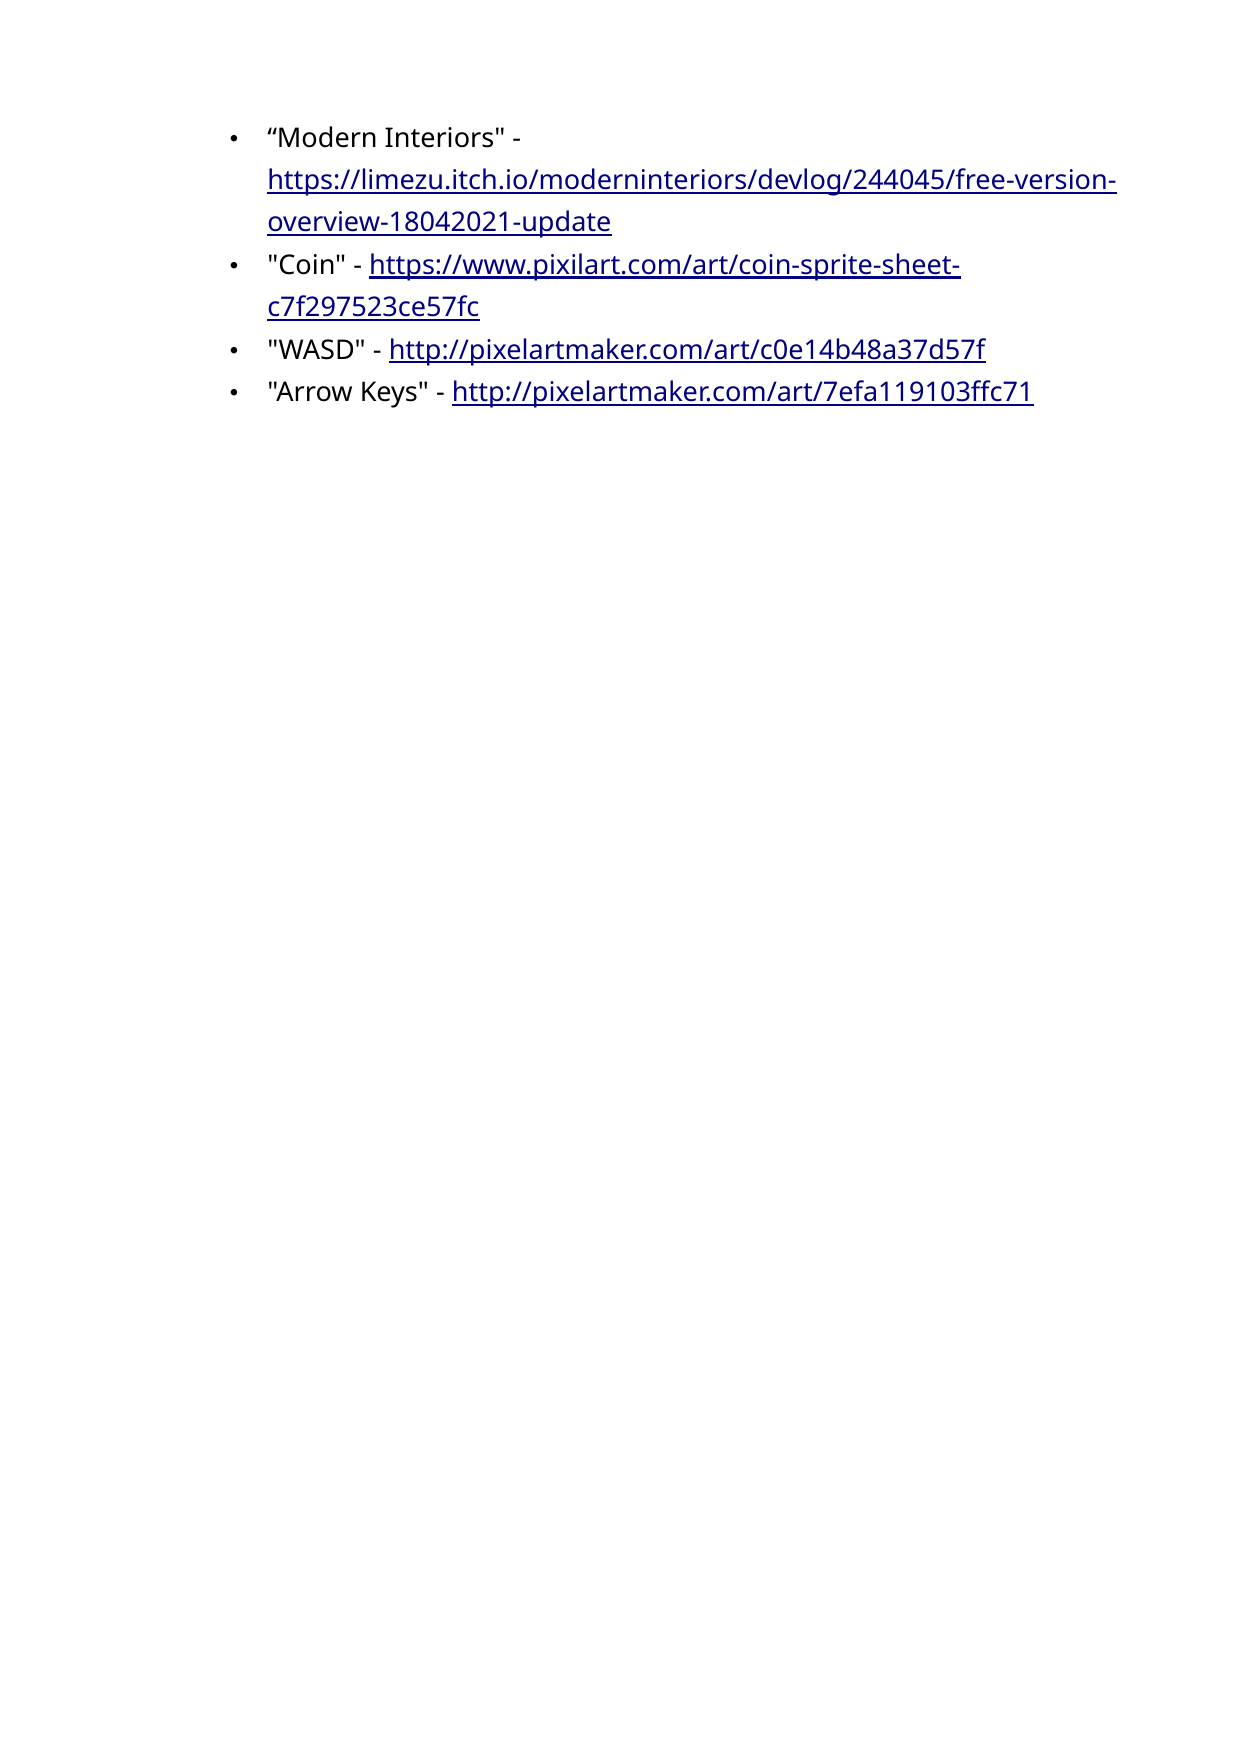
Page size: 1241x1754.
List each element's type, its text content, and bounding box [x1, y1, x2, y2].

list "Coin" - https://www.pixilart.com/art/coin-sprite-sheet-c7f297523ce57fc [229, 245, 1122, 324]
list "WASD" - http://pixelartmaker.com/art/c0e14b48a37d57f [229, 330, 1122, 367]
list “Modern Interiors" - https://limezu.itch.io/moderninteriors/devlog/244045/free-version-overview-18042021-update [229, 118, 1122, 240]
list "Arrow Keys" - http://pixelartmaker.com/art/7efa119103ffc71 [229, 372, 1122, 409]
